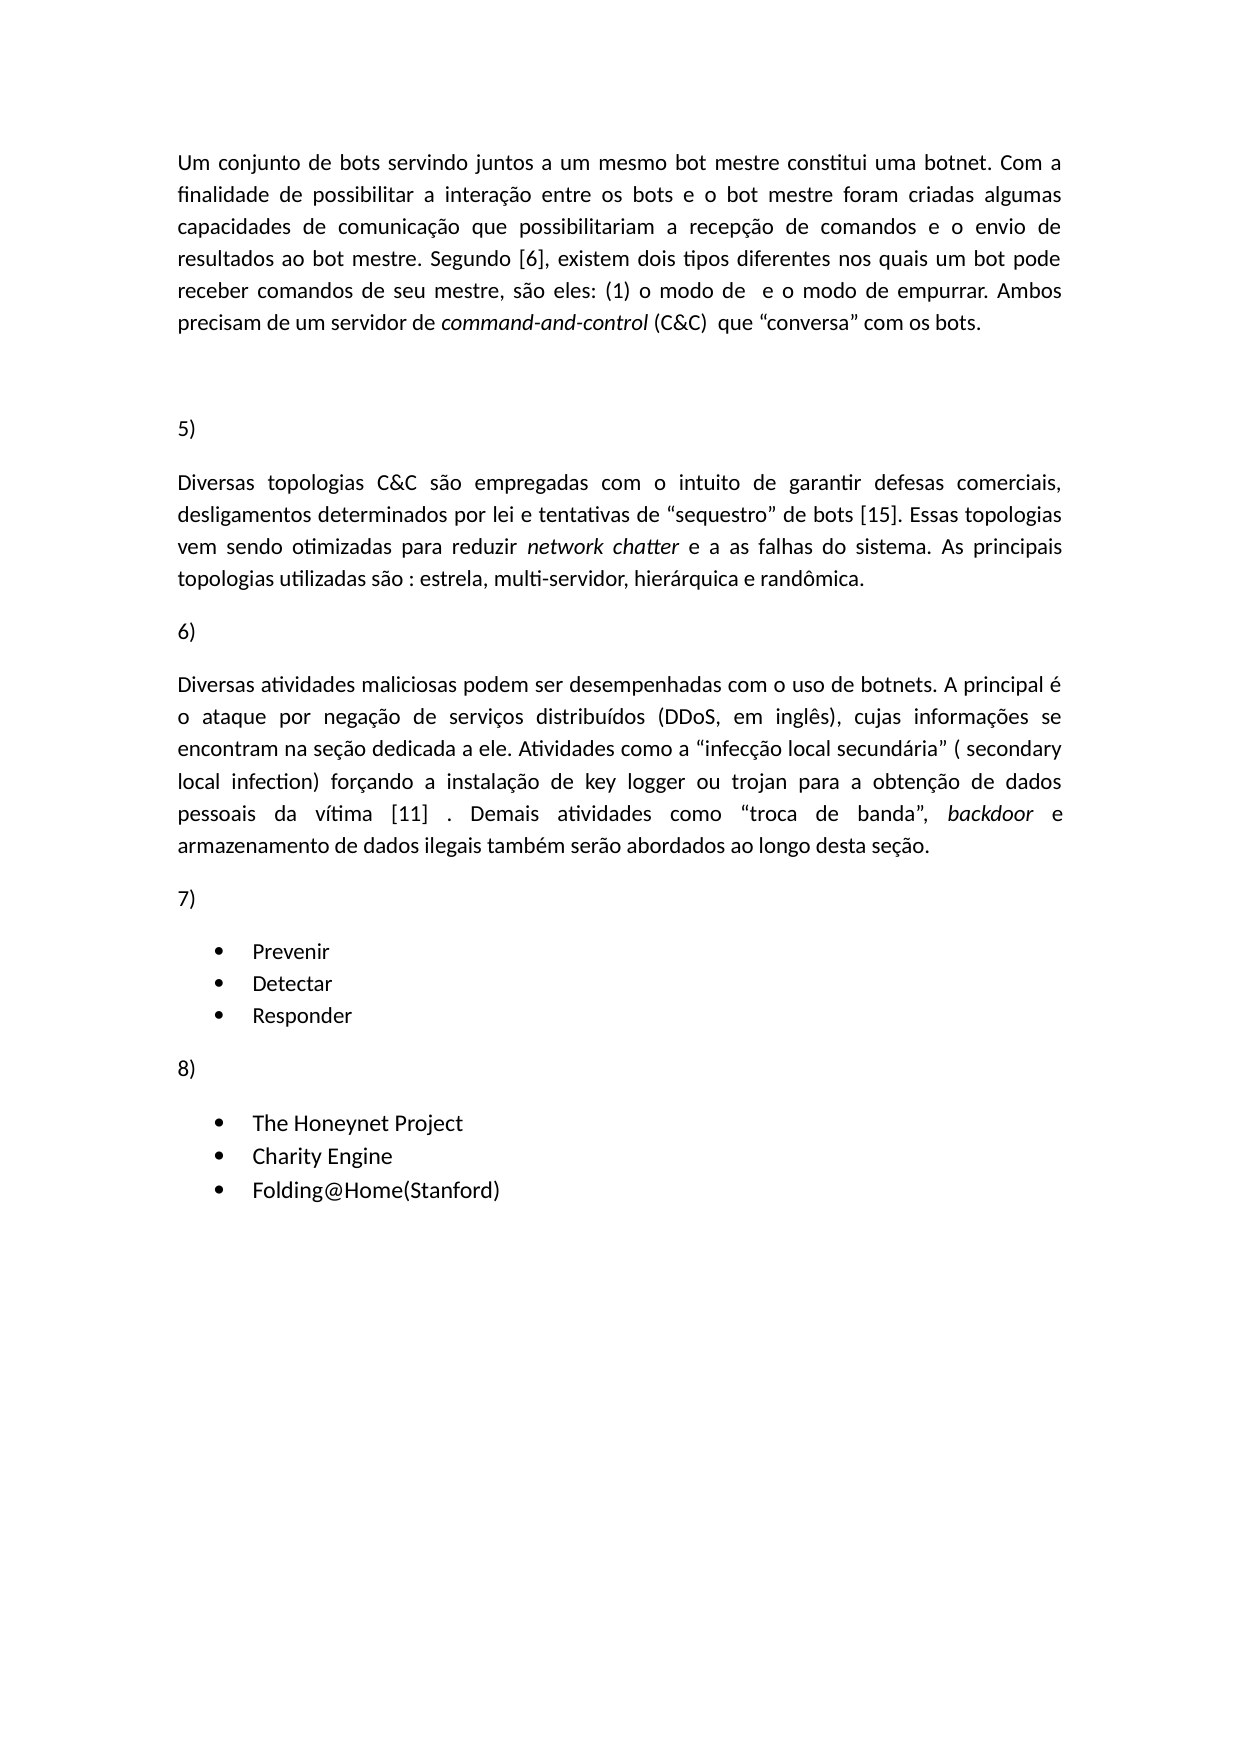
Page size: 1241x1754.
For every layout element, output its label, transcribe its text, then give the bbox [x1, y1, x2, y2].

list The Honeynet Project [215, 1108, 1063, 1137]
text 5) [177, 414, 1063, 443]
text Diversas atividades maliciosas podem ser desempenhadas com o uso de botnets. A principal é o ataque por negação de serviços distribuídos (DDoS, em inglês), cujas informações se encontram na seção dedicada a ele. Atividades como a “infecção local secundária” ( secondary local infection) forçando a instalação de key logger ou trojan para a obtenção de dados pessoais da vítima [11] . Demais atividades como “troca de banda”, backdoor e armazenamento de dados ilegais também serão abordados ao longo desta seção. [177, 670, 1063, 859]
list Charity Engine [215, 1141, 1063, 1171]
list Detectar [215, 969, 1063, 997]
text 7) [177, 884, 1063, 912]
text Diversas topologias C&C são empregadas com o intuito de garantir defesas comerciais, desligamentos determinados por lei e tentativas de “sequestro” de bots [15]. Essas topologias vem sendo otimizadas para reduzir network chatter e a as falhas do sistema. As principais topologias utilizadas são : estrela, multi-servidor, hierárquica e randômica. [177, 468, 1063, 592]
text 8) [177, 1054, 1063, 1083]
text Um conjunto de bots servindo juntos a um mesmo bot mestre constitui uma botnet. Com a finalidade de possibilitar a interação entre os bots e o bot mestre foram criadas algumas capacidades de comunicação que possibilitariam a recepção de comandos e o envio de resultados ao bot mestre. Segundo [6], existem dois tipos diferentes nos quais um bot pode receber comandos de seu mestre, são eles: (1) o modo de e o modo de empurrar. Ambos precisam de um servidor de command-and-control (C&C) que “conversa” com os bots. [177, 148, 1063, 337]
text 6) [177, 617, 1063, 645]
list Folding@Home(Stanford) [215, 1175, 1063, 1204]
list Prevenir [215, 937, 1063, 965]
list Responder [215, 1002, 1063, 1029]
